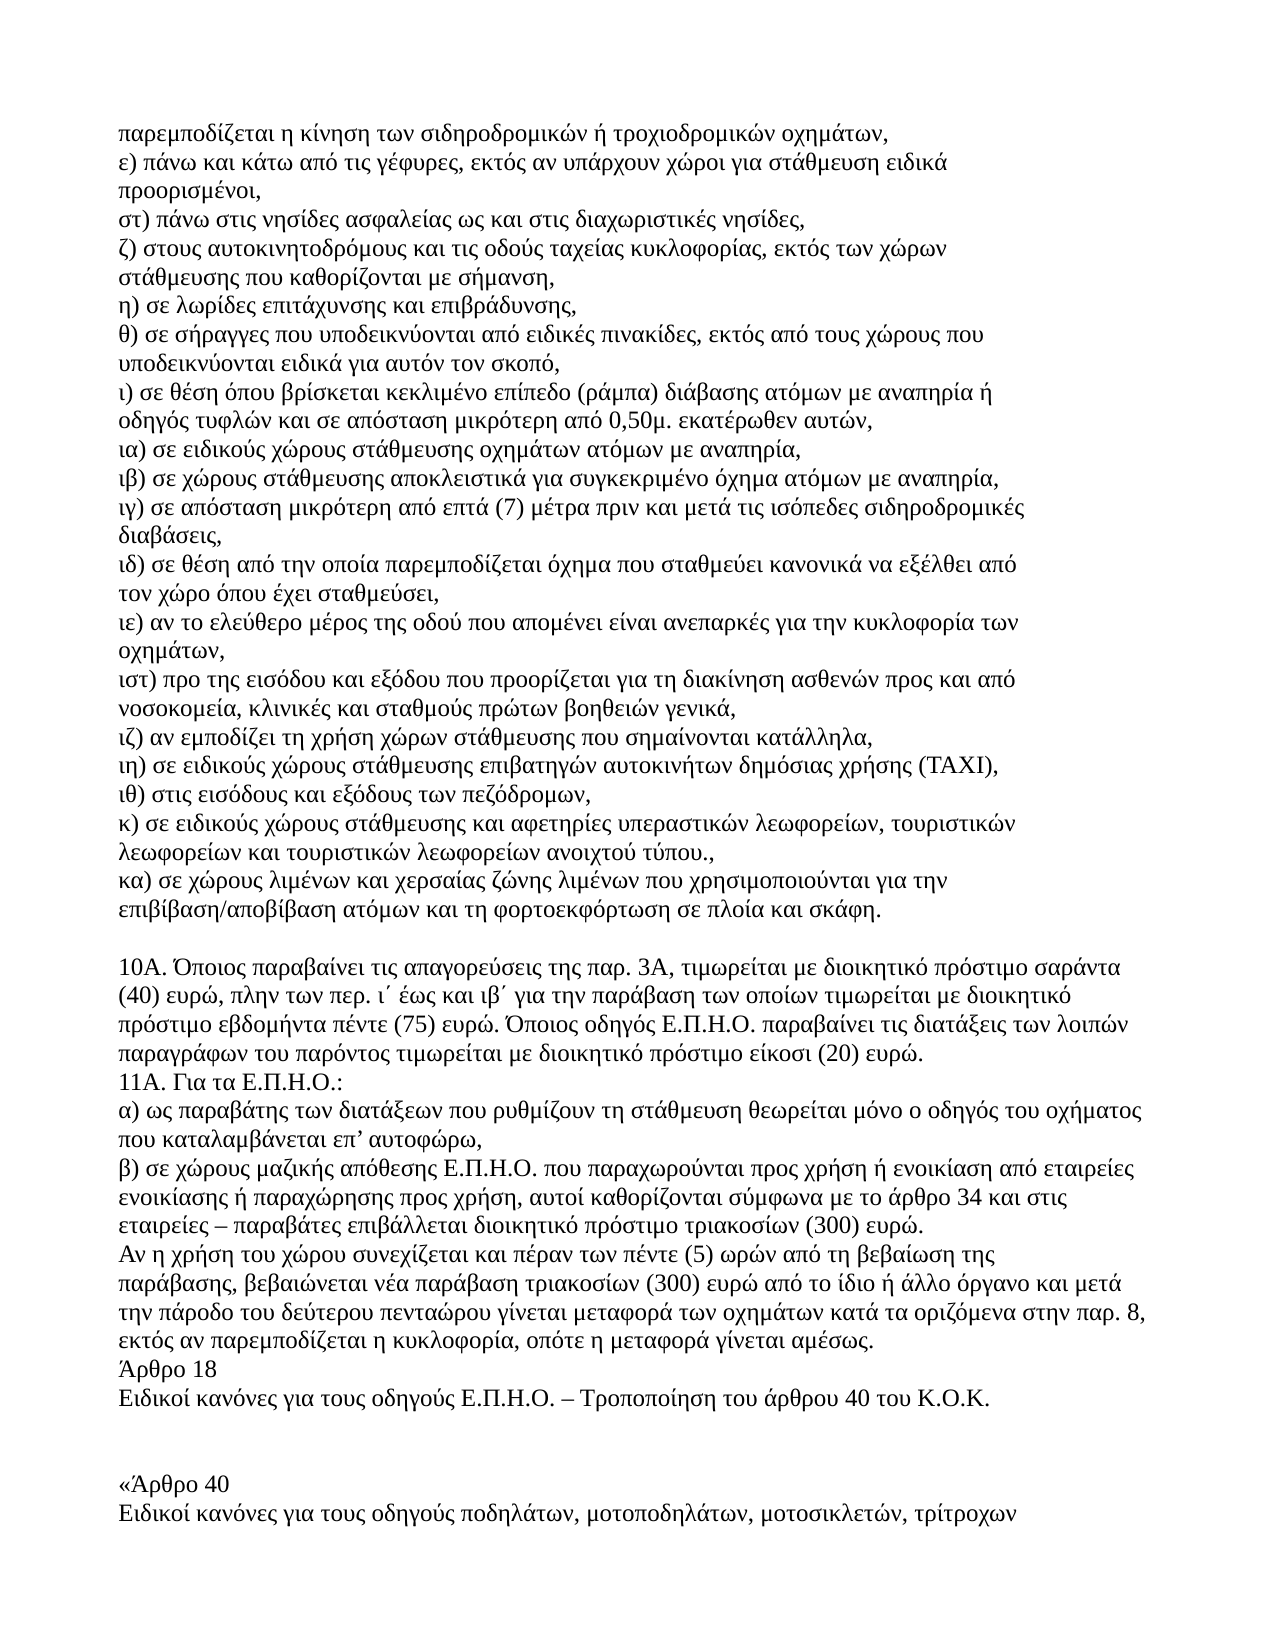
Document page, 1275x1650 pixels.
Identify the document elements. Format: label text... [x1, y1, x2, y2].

text παράβασης, βεβαιώνεται νέα παράβαση τριακοσίων (300) ευρώ από το ίδιο ή άλλο όργανο και μετά την πάροδο του δεύτερου πενταώρου γίνεται μεταφορά των οχημάτων κατά τα οριζόμενα στην παρ. 8, εκτός αν παρεμποδίζεται η κυκλοφορία, οπότε η μεταφορά γίνεται αμέσως. [118, 1268, 1157, 1354]
text ιβ) σε χώρους στάθμευσης αποκλειστικά για συγκεκριμένο όχημα ατόμων με αναπηρία, [118, 463, 1157, 492]
text υποδεικνύονται ειδικά για αυτόν τον σκοπό, [118, 348, 1157, 377]
text 10Α. Όποιος παραβαίνει τις απαγορεύσεις της παρ. 3Α, τιμωρείται με διοικητικό πρόστιμο σαράντα (40) ευρώ, πλην των περ. ι΄ έως και ιβ΄ για την παράβαση των οποίων τιμωρείται με διοικητικό πρόστιμο εβδομήντα πέντε (75) ευρώ. Όποιος οδηγός Ε.Π.Η.Ο. παραβαίνει τις διατάξεις των λοιπών παραγράφων του παρόντος τιμωρείται με διοικητικό πρόστιμο είκοσι (20) ευρώ. [118, 952, 1157, 1067]
text ια) σε ειδικούς χώρους στάθμευσης οχημάτων ατόμων με αναπηρία, [118, 434, 1157, 463]
text Ειδικοί κανόνες για τους οδηγούς ποδηλάτων, μοτοποδηλάτων, μοτοσικλετών, τρίτροχων [118, 1498, 1157, 1527]
text «Άρθρο 40 [118, 1469, 1157, 1498]
text ι) σε θέση όπου βρίσκεται κεκλιμένο επίπεδο (ράμπα) διάβασης ατόμων με αναπηρία ή [118, 377, 1157, 406]
text ε) πάνω και κάτω από τις γέφυρες, εκτός αν υπάρχουν χώροι για στάθμευση ειδικά [118, 147, 1157, 176]
text α) ως παραβάτης των διατάξεων που ρυθμίζουν τη στάθμευση θεωρείται μόνο ο οδηγός του οχήματος που καταλαμβάνεται επ’ αυτοφώρω, [118, 1096, 1157, 1153]
text παρεμποδίζεται η κίνηση των σιδηροδρομικών ή τροχιοδρομικών οχημάτων, [118, 118, 1157, 147]
text η) σε λωρίδες επιτάχυνσης και επιβράδυνσης, [118, 291, 1157, 319]
text Άρθρο 18 [118, 1354, 1157, 1383]
text οχημάτων, [118, 636, 1157, 664]
text κ) σε ειδικούς χώρους στάθμευσης και αφετηρίες υπεραστικών λεωφορείων, τουριστικών [118, 808, 1157, 837]
text ιζ) αν εμποδίζει τη χρήση χώρων στάθμευσης που σημαίνονται κατάλληλα, [118, 722, 1157, 751]
text λεωφορείων και τουριστικών λεωφορείων ανοιχτού τύπου., [118, 837, 1157, 866]
text τον χώρο όπου έχει σταθμεύσει, [118, 578, 1157, 607]
text 11Α. Για τα Ε.Π.Η.Ο.: [118, 1067, 1157, 1096]
text ιδ) σε θέση από την οποία παρεμποδίζεται όχημα που σταθμεύει κανονικά να εξέλθει από [118, 549, 1157, 578]
text διαβάσεις, [118, 521, 1157, 549]
text Ειδικοί κανόνες για τους οδηγούς Ε.Π.Η.Ο. – Τροποποίηση του άρθρου 40 του Κ.Ο.Κ. [118, 1383, 1157, 1412]
text επιβίβαση/αποβίβαση ατόμων και τη φορτοεκφόρτωση σε πλοία και σκάφη. [118, 894, 1157, 923]
text β) σε χώρους μαζικής απόθεσης Ε.Π.Η.Ο. που παραχωρούνται προς χρήση ή ενοικίαση από εταιρείες ενοικίασης ή παραχώρησης προς χρήση, αυτοί καθορίζονται σύμφωνα με το άρθρο 34 και στις εταιρείες – παραβάτες επιβάλλεται διοικητικό πρόστιμο τριακοσίων (300) ευρώ. [118, 1153, 1157, 1239]
text Αν η χρήση του χώρου συνεχίζεται και πέραν των πέντε (5) ωρών από τη βεβαίωση της [118, 1239, 1157, 1268]
text ιγ) σε απόσταση μικρότερη από επτά (7) μέτρα πριν και μετά τις ισόπεδες σιδηροδρομικές [118, 492, 1157, 521]
text ιε) αν το ελεύθερο μέρος της οδού που απομένει είναι ανεπαρκές για την κυκλοφορία των [118, 607, 1157, 636]
text προορισμένοι, [118, 176, 1157, 204]
text οδηγός τυφλών και σε απόσταση μικρότερη από 0,50μ. εκατέρωθεν αυτών, [118, 406, 1157, 434]
text στάθμευσης που καθορίζονται με σήμανση, [118, 262, 1157, 291]
text ιθ) στις εισόδους και εξόδους των πεζόδρομων, [118, 779, 1157, 808]
text ιη) σε ειδικούς χώρους στάθμευσης επιβατηγών αυτοκινήτων δημόσιας χρήσης (TAXI), [118, 751, 1157, 779]
text κα) σε χώρους λιμένων και χερσαίας ζώνης λιμένων που χρησιμοποιούνται για την [118, 866, 1157, 894]
text ζ) στους αυτοκινητοδρόμους και τις οδούς ταχείας κυκλοφορίας, εκτός των χώρων [118, 233, 1157, 262]
text στ) πάνω στις νησίδες ασφαλείας ως και στις διαχωριστικές νησίδες, [118, 204, 1157, 233]
text θ) σε σήραγγες που υποδεικνύονται από ειδικές πινακίδες, εκτός από τους χώρους που [118, 319, 1157, 348]
text νοσοκομεία, κλινικές και σταθμούς πρώτων βοηθειών γενικά, [118, 693, 1157, 722]
text ιστ) προ της εισόδου και εξόδου που προορίζεται για τη διακίνηση ασθενών προς και από [118, 664, 1157, 693]
